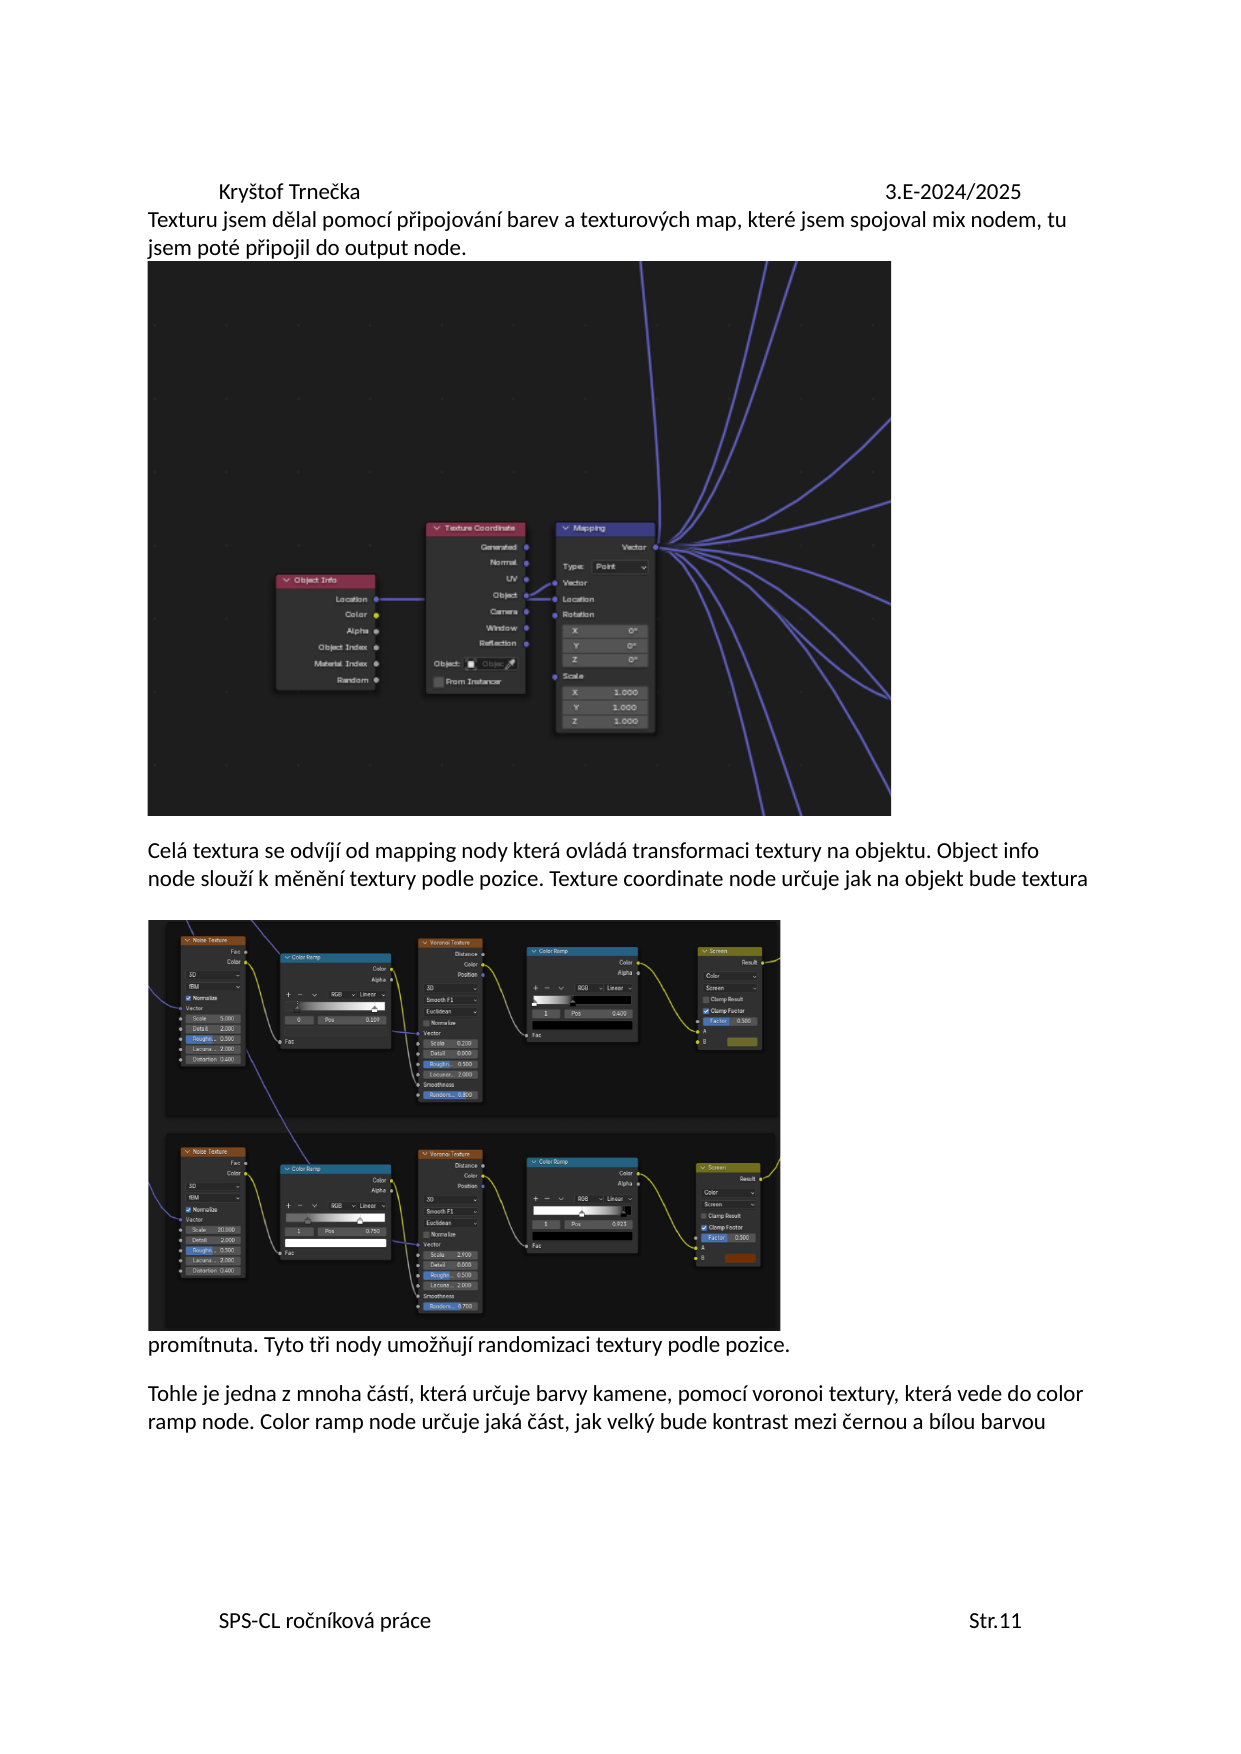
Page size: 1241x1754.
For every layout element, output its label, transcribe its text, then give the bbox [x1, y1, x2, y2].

text Tohle je jedna z mnoha částí, která určuje barvy kamene, pomocí voronoi textury, která vede do color ramp node. Color ramp node určuje jaká část, jak velký bude kontrast mezi černou a bílou barvou [148, 1379, 1093, 1435]
text Texturu jsem dělal pomocí připojování barev a texturových map, které jsem spojoval mix nodem, tu jsem poté připojil do output node. [148, 205, 1093, 815]
text Celá textura se odvíjí od mapping nody která ovládá transformaci textury na objektu. Object info node slouží k měnění textury podle pozice. Texture coordinate node určuje jak na objekt bude textura promítnuta. Tyto tři nody umožňují randomizaci textury podle pozice. [148, 836, 1093, 1358]
